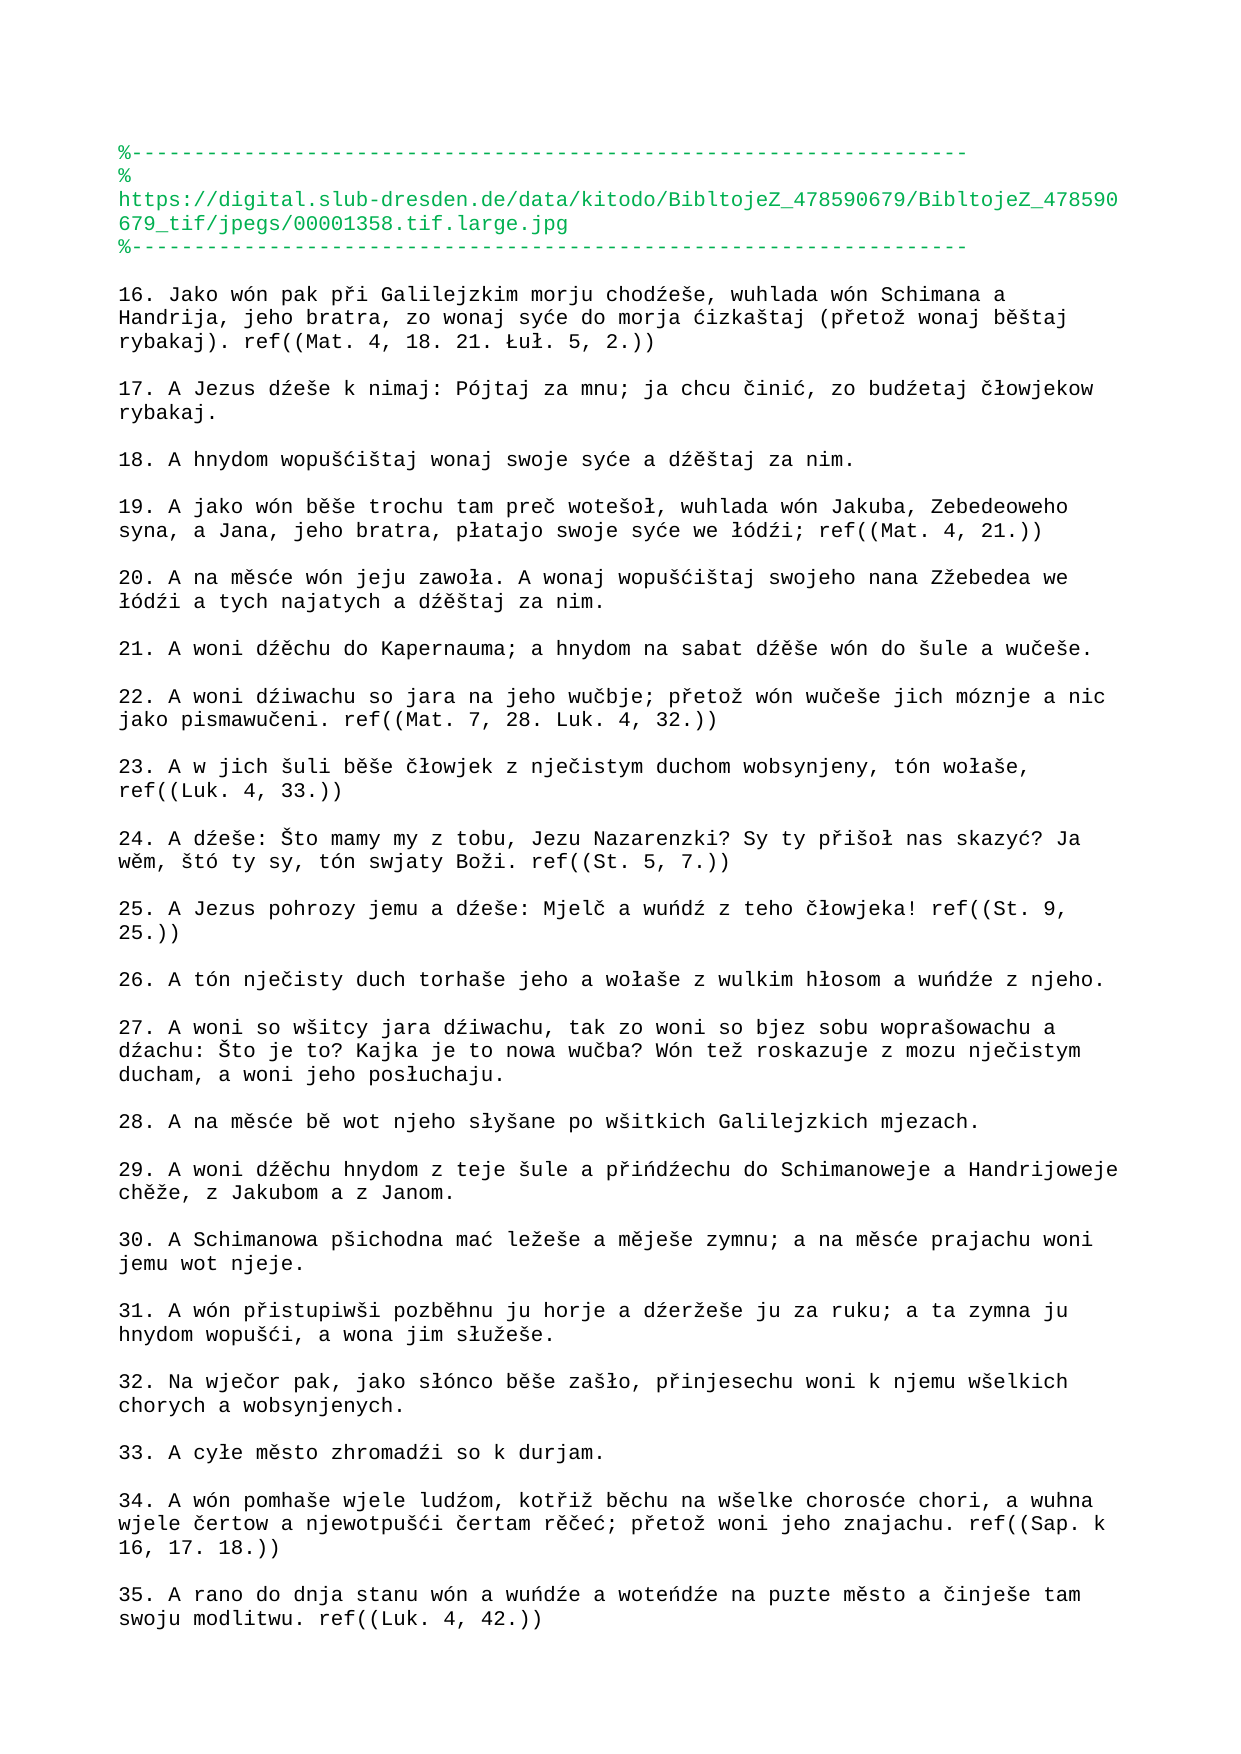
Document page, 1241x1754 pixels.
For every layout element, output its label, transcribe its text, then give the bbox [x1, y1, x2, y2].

text 22. A woni dźiwachu so jara na jeho wučbje; přetož wón wučeše jich móznje a nic jako pismawučeni. ref((Mat. 7, 28. Luk. 4, 32.)) [118, 686, 1122, 733]
text 18. A hnydom wopušćištaj wonaj swoje syće a dźěštaj za nim. [118, 449, 1122, 473]
text 27. A woni so wšitcy jara dźiwachu, tak zo woni so bjez sobu woprašowachu a dźachu: Što je to? Kajka je to nowa wučba? Wón tež roskazuje z mozu nječistym ducham, a woni jeho posłuchaju. [118, 1017, 1122, 1088]
text 23. A w jich šuli běše čłowjek z nječistym duchom wobsynjeny, tón wołaše, ref((Luk. 4, 33.)) [118, 757, 1122, 804]
text 32. Na wječor pak, jako słónco běše zašło, přinjesechu woni k njemu wšelkich chorych a wobsynjenych. [118, 1371, 1122, 1419]
text 21. A woni dźěchu do Kapernauma; a hnydom na sabat dźěše wón do šule a wučeše. [118, 638, 1122, 662]
text 35. A rano do dnja stanu wón a wuńdźe a woteńdźe na puzte město a činješe tam swoju modlitwu. ref((Luk. 4, 42.)) [118, 1584, 1122, 1631]
text 19. A jako wón běše trochu tam preč wotešoł, wuhlada wón Jakuba, Zebedeoweho syna, a Jana, jeho bratra, płatajo swoje syće we łódźi; ref((Mat. 4, 21.)) [118, 496, 1122, 544]
text % https://digital.slub-dresden.de/data/kitodo/BibltojeZ_478590679/BibltojeZ_478590679_tif/jpegs/00001358.tif.large.jpg %------------------------------------------------------------------- [118, 165, 1122, 260]
text %------------------------------------------------------------------- [118, 142, 1122, 165]
text 17. A Jezus dźeše k nimaj: Pójtaj za mnu; ja chcu činić, zo budźetaj čłowjekow rybakaj. [118, 378, 1122, 426]
text 29. A woni dźěchu hnydom z teje šule a přińdźechu do Schimanoweje a Handrijoweje chěže, z Jakubom a z Janom. [118, 1158, 1122, 1206]
text 34. A wón pomhaše wjele ludźom, kotřiž běchu na wšelke chorosće chori, a wuhna wjele čertow a njewotpušći čertam rěčeć; přetož woni jeho znajachu. ref((Sap. k 16, 17. 18.)) [118, 1489, 1122, 1561]
text 28. A na měsće bě wot njeho słyšane po wšitkich Galilejzkich mjezach. [118, 1111, 1122, 1135]
text 24. A dźeše: Što mamy my z tobu, Jezu Nazarenzki? Sy ty přišoł nas skazyć? Ja wěm, štó ty sy, tón swjaty Boži. ref((St. 5, 7.)) [118, 827, 1122, 875]
text 25. A Jezus pohrozy jemu a dźeše: Mjelč a wuńdź z teho čłowjeka! ref((St. 9, 25.)) [118, 898, 1122, 946]
text 16. Jako wón pak při Galilejzkim morju chodźeše, wuhlada wón Schimana a Handrija, jeho bratra, zo wonaj syće do morja ćizkaštaj (přetož wonaj běštaj rybakaj). ref((Mat. 4, 18. 21. Łuł. 5, 2.)) [118, 284, 1122, 354]
text 31. A wón přistupiwši pozběhnu ju horje a dźeržeše ju za ruku; a ta zymna ju hnydom wopušći, a wona jim słužeše. [118, 1300, 1122, 1348]
text 20. A na měsće wón jeju zawoła. A wonaj wopušćištaj swojeho nana Zžebedea we łódźi a tych najatych a dźěštaj za nim. [118, 567, 1122, 615]
text 30. A Schimanowa pšichodna mać ležeše a měješe zymnu; a na měsće prajachu woni jemu wot njeje. [118, 1229, 1122, 1277]
text 26. A tón nječisty duch torhaše jeho a wołaše z wulkim hłosom a wuńdźe z njeho. [118, 969, 1122, 993]
text 33. A cyłe město zhromadźi so k durjam. [118, 1442, 1122, 1466]
